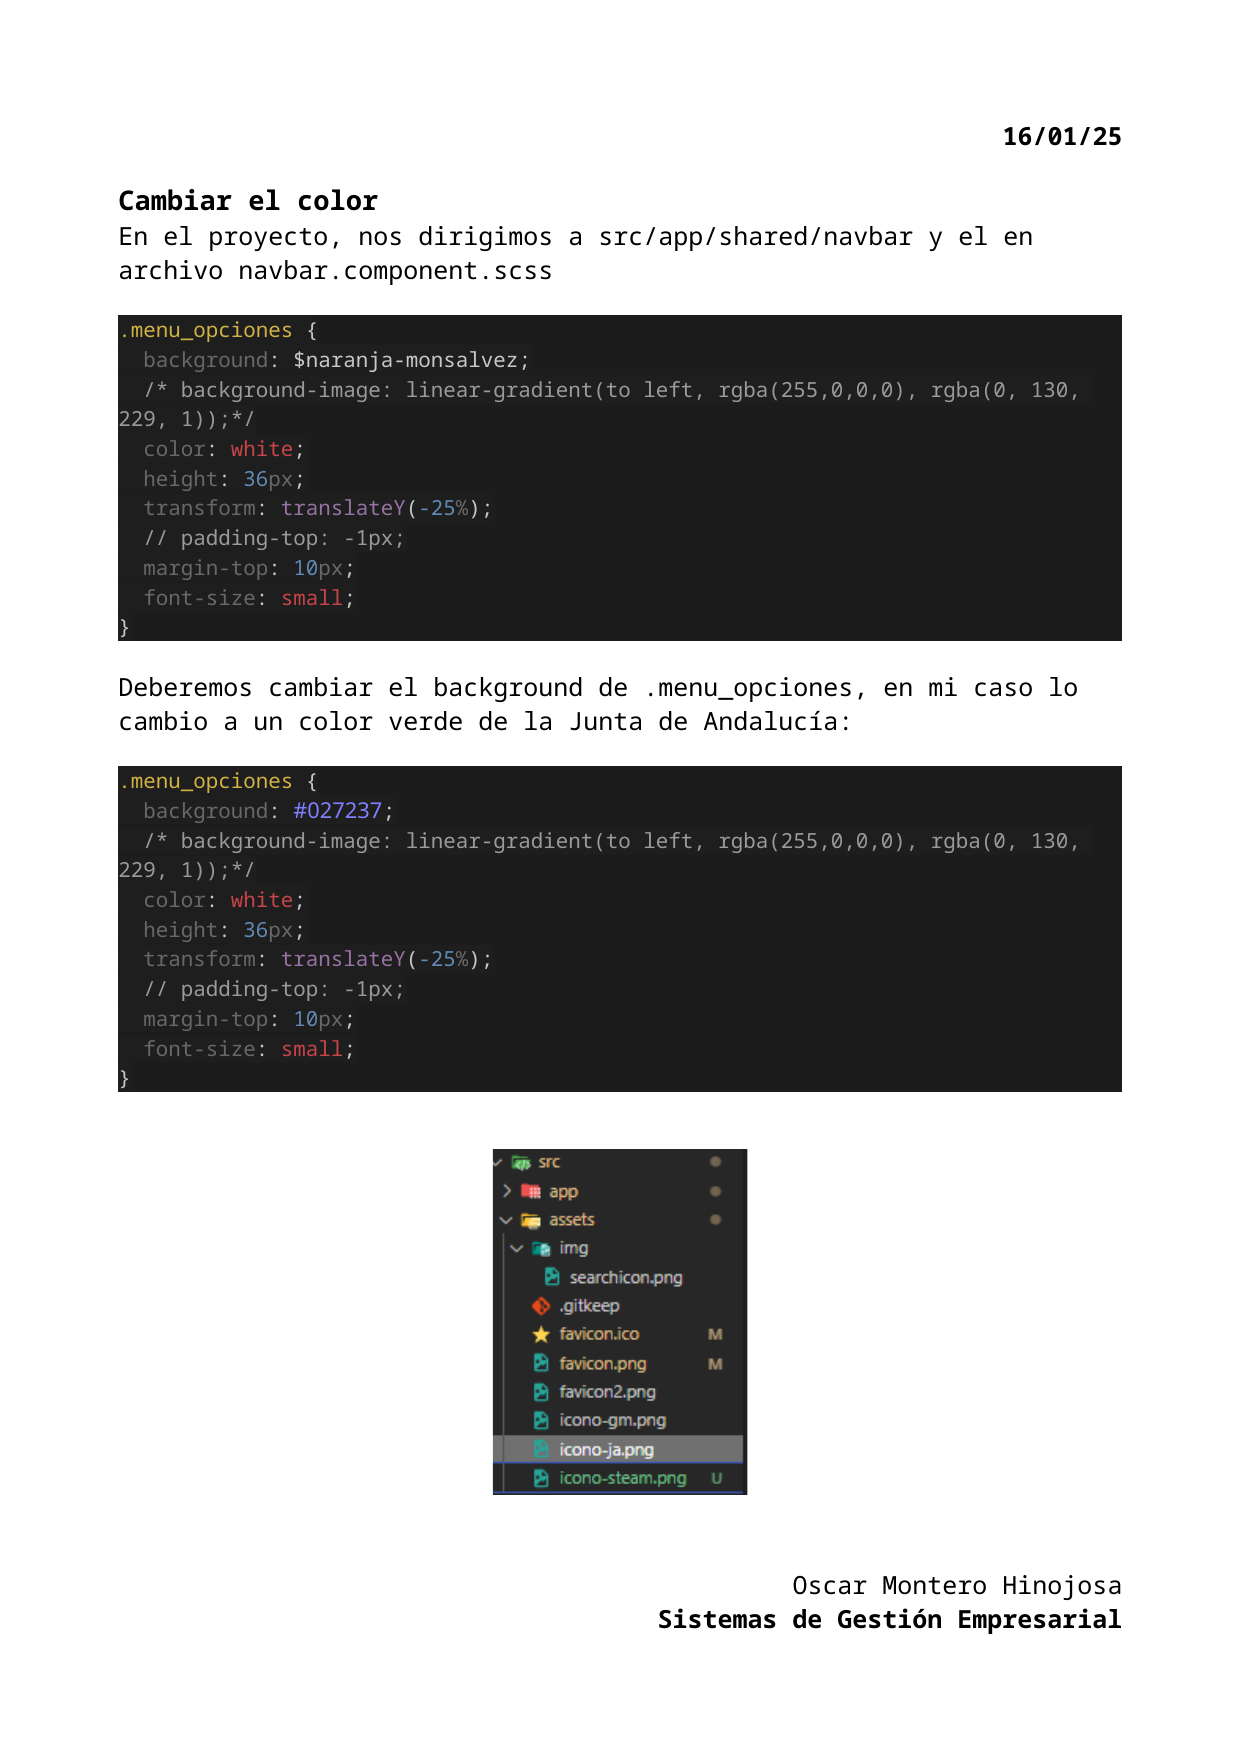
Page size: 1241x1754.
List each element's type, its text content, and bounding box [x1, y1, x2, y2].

text .menu_opciones { [118, 315, 1122, 344]
text background: #027237; [118, 795, 1122, 824]
text Deberemos cambiar el background de .menu_opciones, en mi caso lo cambio a un color verde de la Junta de Andalucía: [118, 669, 1122, 738]
text background: $naranja-monsalvez; [118, 344, 1122, 373]
text color: white; [118, 433, 1122, 463]
text margin-top: 10px; [118, 552, 1122, 581]
text /* background-image: linear-gradient(to left, rgba(255,0,0,0), rgba(0, 130, 229, 1));*/ [118, 824, 1122, 884]
text color: white; [118, 884, 1122, 914]
text // padding-top: -1px; [118, 522, 1122, 552]
picture [492, 1149, 748, 1495]
text Cambiar el color [118, 182, 1122, 218]
text font-size: small; [118, 1032, 1122, 1062]
text /* background-image: linear-gradient(to left, rgba(255,0,0,0), rgba(0, 130, 229, 1));*/ [118, 373, 1122, 433]
text } [118, 1062, 1122, 1092]
text transform: translateY(-25%); [118, 492, 1122, 522]
text } [118, 611, 1122, 641]
text transform: translateY(-25%); [118, 943, 1122, 973]
text // padding-top: -1px; [118, 973, 1122, 1003]
text .menu_opciones { [118, 766, 1122, 795]
text margin-top: 10px; [118, 1003, 1122, 1032]
text height: 36px; [118, 914, 1122, 943]
text En el proyecto, nos dirigimos a src/app/shared/navbar y el en archivo navbar.component.scss [118, 218, 1122, 287]
text height: 36px; [118, 463, 1122, 492]
text font-size: small; [118, 581, 1122, 611]
